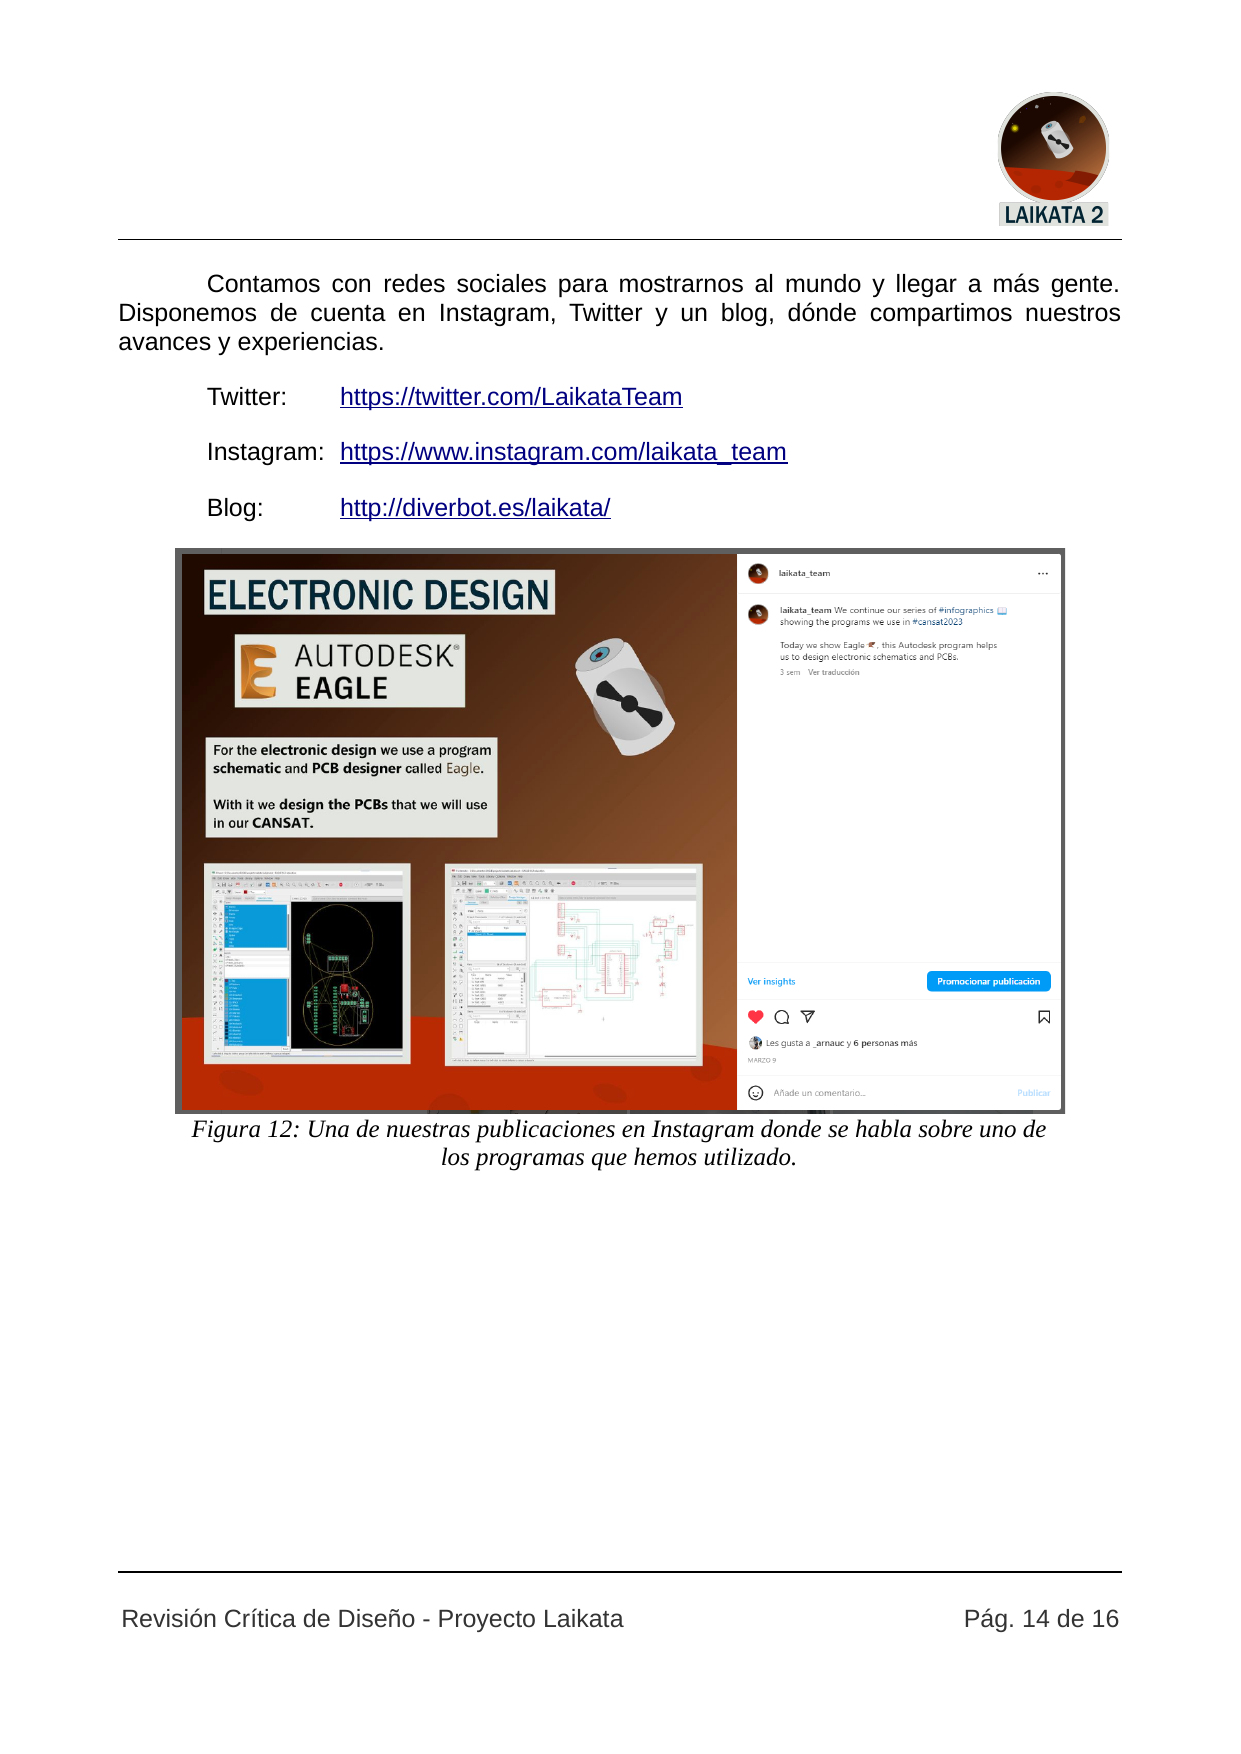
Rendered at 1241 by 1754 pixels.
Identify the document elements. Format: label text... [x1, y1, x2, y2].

text Instagram: https://www.instagram.com/laikata_team [118, 437, 1122, 466]
text Contamos con redes sociales para mostrarnos al mundo y llegar a más gente. Disponemos de cuenta en Instagram, Twitter y un blog, dónde compartimos nuestros avances y experiencias. [118, 269, 1122, 356]
text Blog: http://diverbot.es/laikata/ [118, 493, 1122, 521]
picture [175, 548, 1066, 1114]
text Figura 12: Una de nuestras publicaciones en Instagram donde se habla sobre uno de los programas que hemos utilizado. [175, 1114, 1065, 1171]
text Twitter: https://twitter.com/LaikataTeam [118, 382, 1122, 411]
picture [997, 92, 1110, 226]
